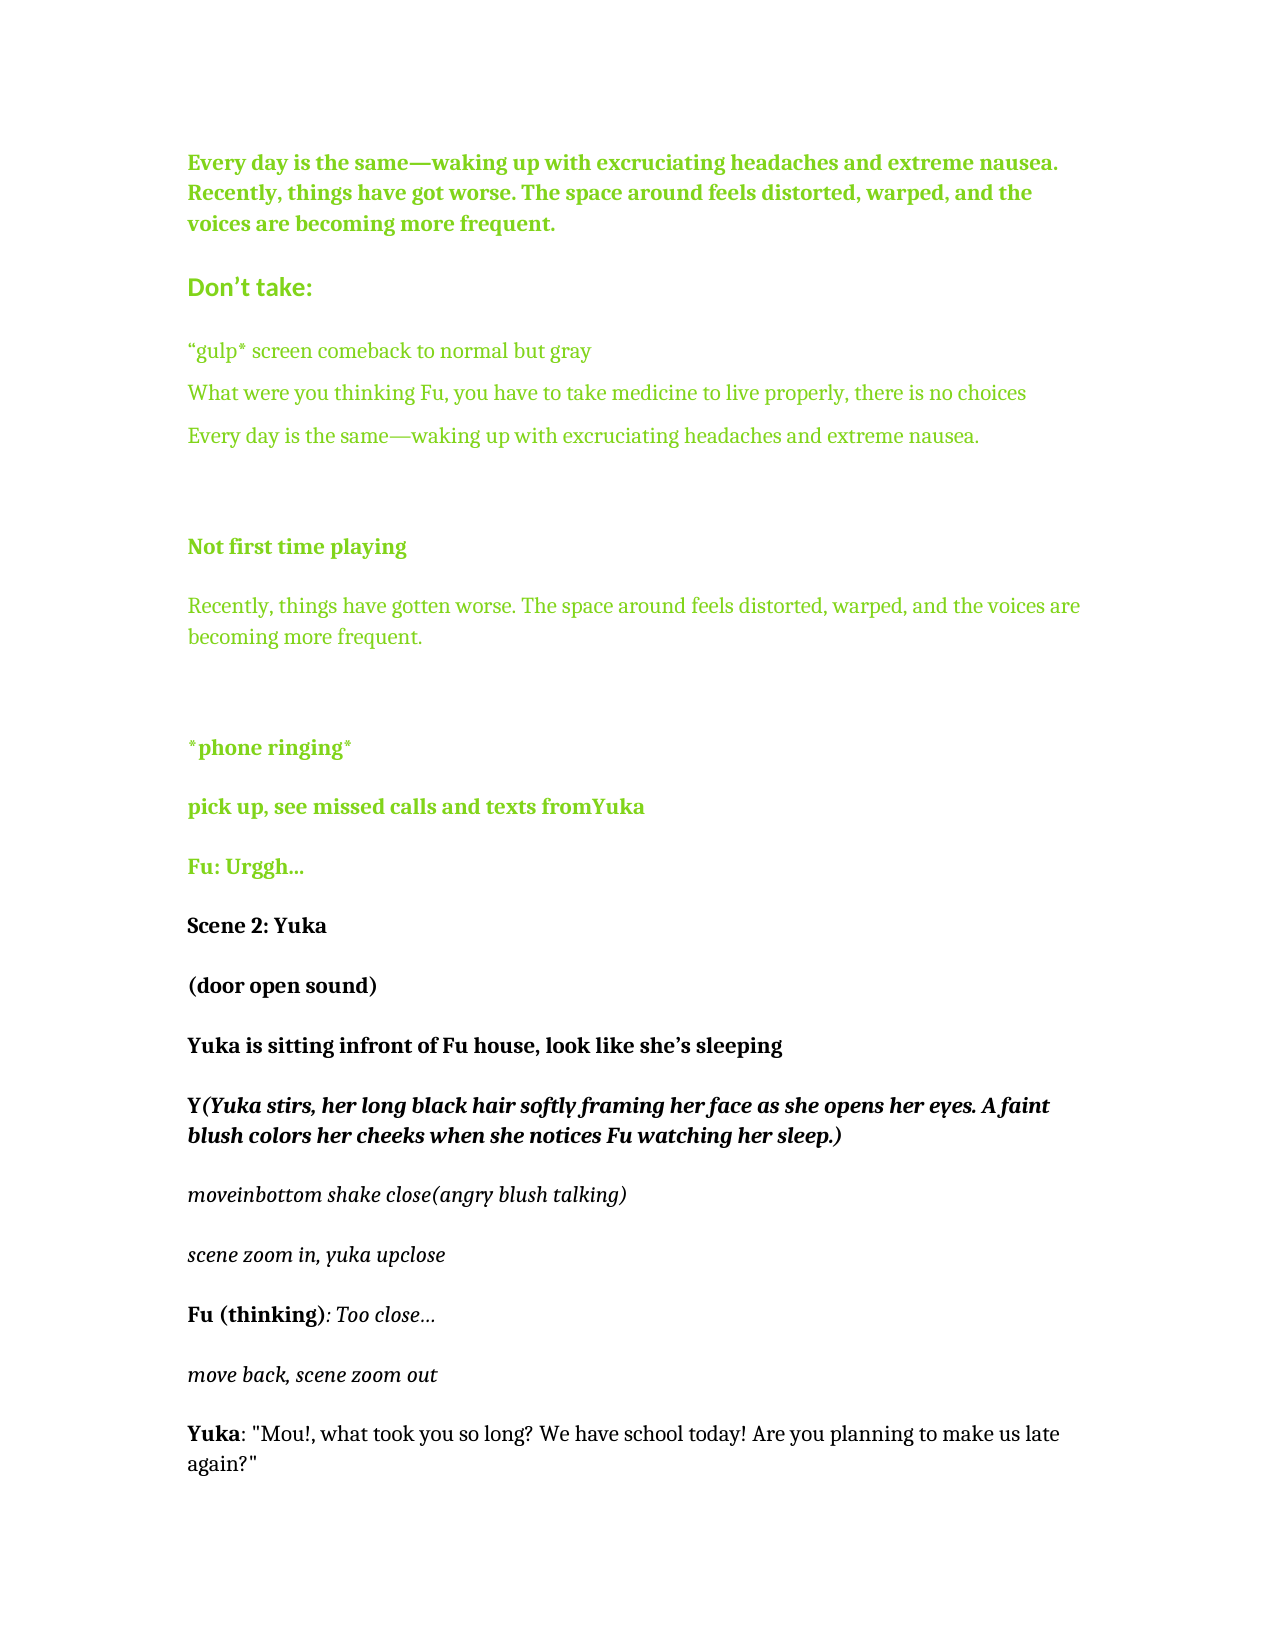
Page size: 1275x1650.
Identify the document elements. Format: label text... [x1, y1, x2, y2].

text move back, scene zoom out [187, 1361, 1087, 1388]
text “gulp* screen comeback to normal but gray [187, 337, 1087, 364]
text Yuka: "Mou!, what took you so long? We have school today! Are you planning to make us late again?" [187, 1421, 1087, 1478]
text What were you thinking Fu, you have to take medicine to live properly, there is no choices [187, 380, 1087, 407]
text scene zoom in, yuka upclose [187, 1242, 1087, 1268]
text Not first time playing [187, 534, 1087, 560]
text Fu (thinking): Too close… [187, 1302, 1087, 1328]
text Every day is the same—waking up with excruciating headaches and extreme nausea. [187, 423, 1087, 449]
text Every day is the same—waking up with excruciating headaches and extreme nausea. Recently, things have got worse. The space around feels distorted, warped, and the voices are becoming more frequent. [187, 150, 1087, 237]
subtitle Don’t take: [187, 270, 1087, 303]
text Yuka is sitting infront of Fu house, look like she’s sleeping [187, 1033, 1087, 1059]
text Fu: Urggh... [187, 854, 1087, 880]
text Y(Yuka stirs, her long black hair softly framing her face as she opens her eyes. A faint blush colors her cheeks when she notices Fu watching her sleep.) [187, 1092, 1087, 1149]
text *phone ringing* [187, 734, 1087, 761]
text pick up, see missed calls and texts fromYuka [187, 794, 1087, 820]
text (door open sound) [187, 973, 1087, 999]
text moveinbottom shake close(angry blush talking) [187, 1182, 1087, 1209]
text Recently, things have gotten worse. The space around feels distorted, warped, and the voices are becoming more frequent. [187, 593, 1087, 650]
text Scene 2: Yuka [187, 913, 1087, 940]
